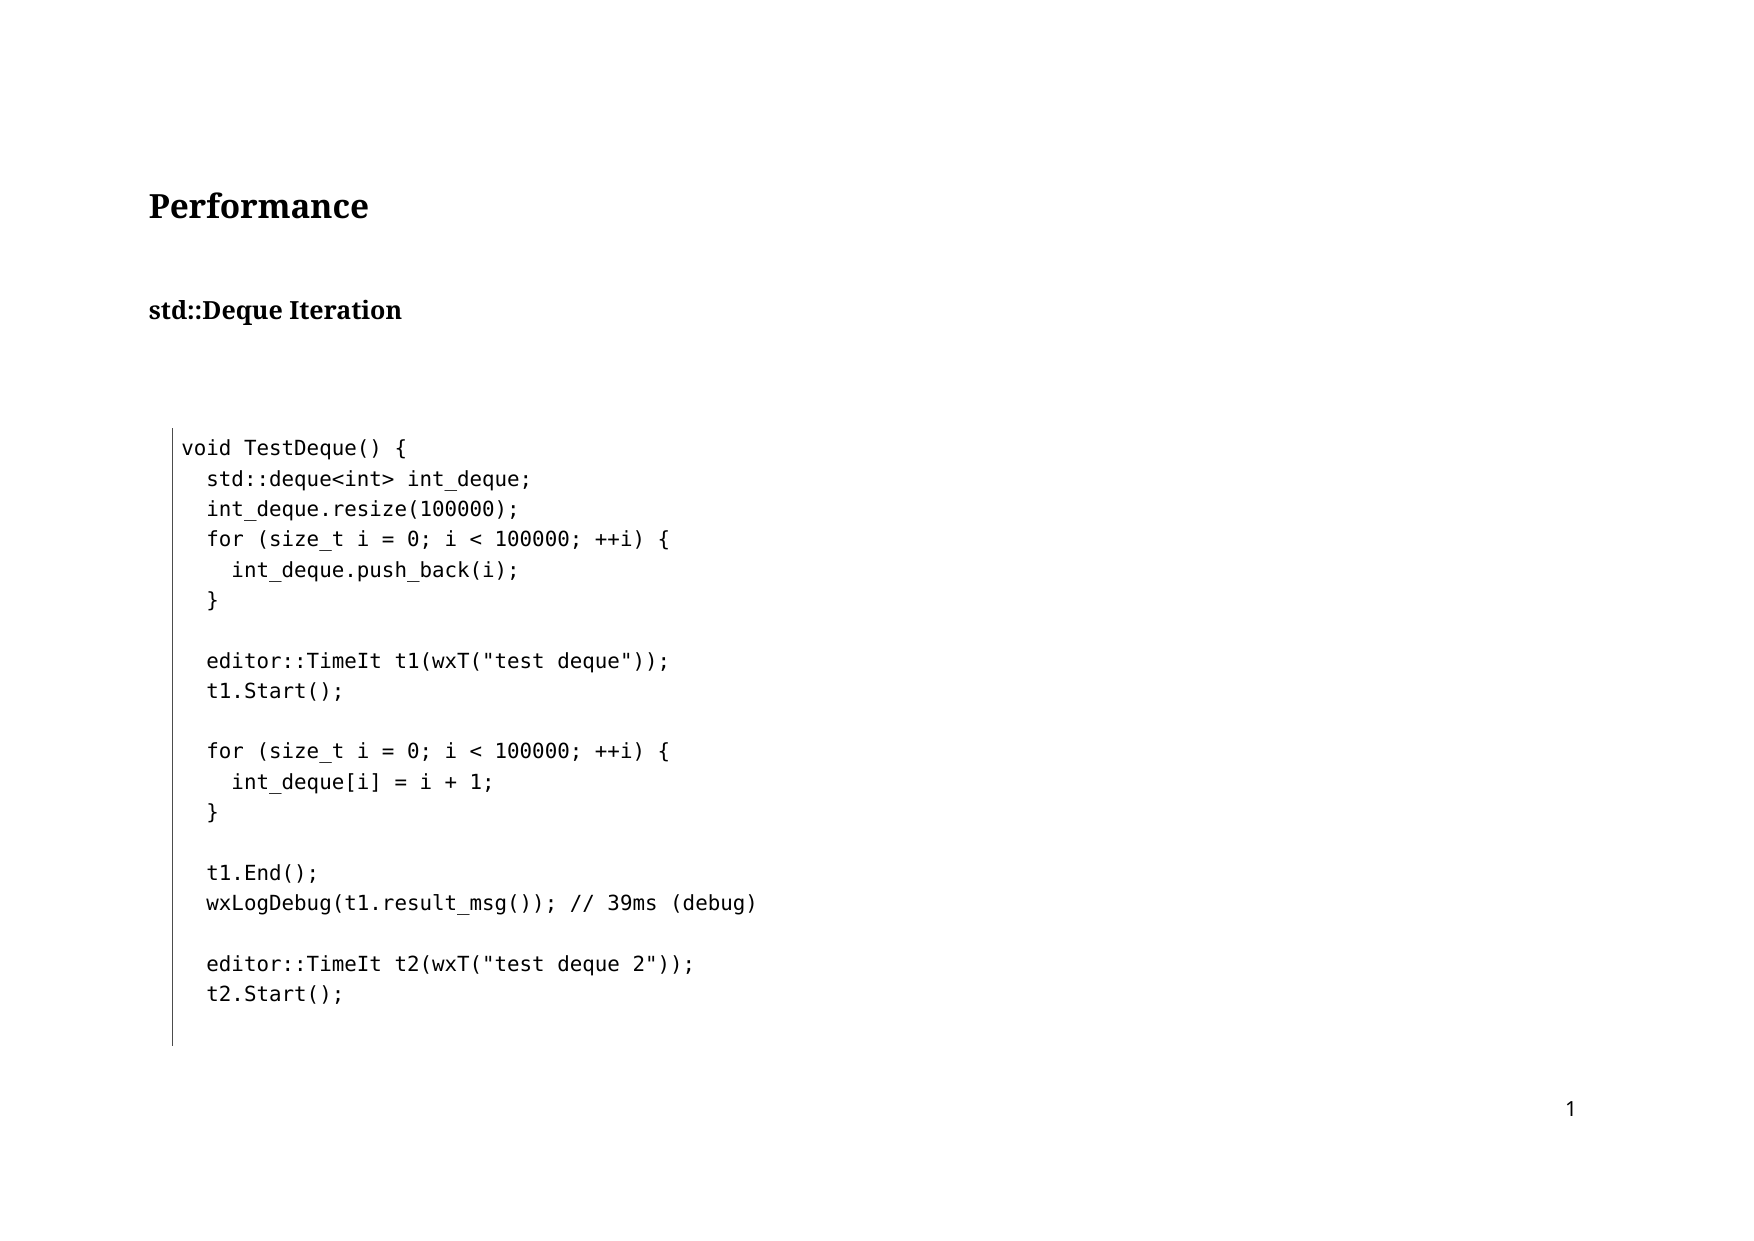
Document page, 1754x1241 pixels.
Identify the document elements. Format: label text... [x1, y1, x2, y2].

text int_deque.push_back(i); [173, 549, 1577, 579]
text t1.Start(); [173, 670, 1577, 703]
text for (size_t i = 0; i < 100000; ++i) { [173, 518, 1577, 549]
text std::deque<int> int_deque; [173, 458, 1577, 488]
text for (size_t i = 0; i < 100000; ++i) { [173, 731, 1577, 761]
text } [173, 791, 1577, 824]
text int_deque.resize(100000); [173, 488, 1577, 518]
title Performance [148, 182, 1577, 228]
text editor::TimeIt t1(wxT("test deque")); [173, 640, 1577, 670]
text wxLogDebug(t1.result_msg()); // 39ms (debug) [173, 882, 1577, 915]
title std::Deque Iteration [148, 293, 1577, 327]
text t2.Start(); [173, 973, 1577, 1006]
text void TestDeque() { [173, 428, 1577, 458]
text editor::TimeIt t2(wxT("test deque 2")); [173, 943, 1577, 973]
text } [173, 579, 1577, 612]
text int_deque[i] = i + 1; [173, 761, 1577, 791]
text t1.End(); [173, 852, 1577, 882]
